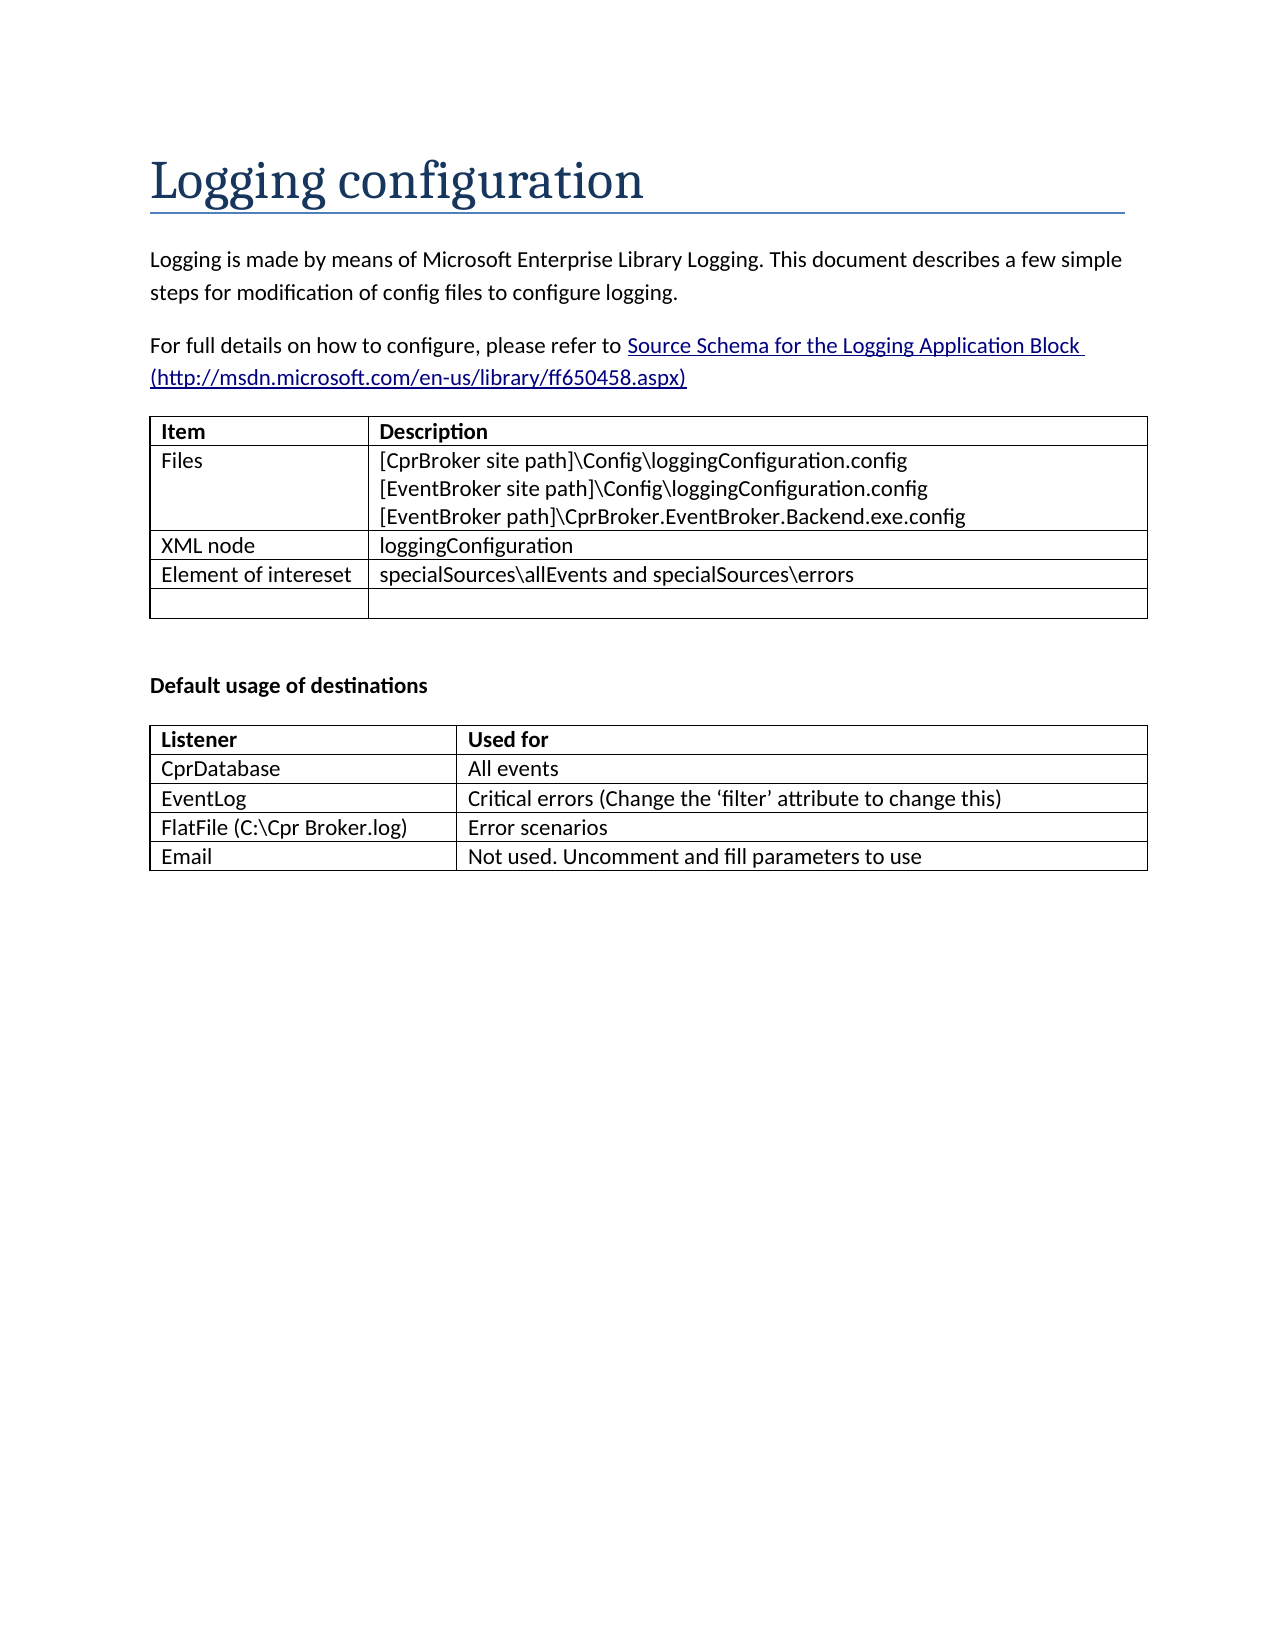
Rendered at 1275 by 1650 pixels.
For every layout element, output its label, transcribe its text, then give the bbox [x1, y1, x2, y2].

table_cell Files [151, 446, 368, 530]
table_cell Critical errors (Change the ‘filter’ attribute to change this) [457, 784, 1147, 812]
table_cell [369, 589, 1147, 617]
table_cell FlatFile (C:\Cpr Broker.log) [151, 813, 456, 841]
title Logging configuration [150, 150, 1125, 212]
text For full details on how to configure, please refer to Source Schema for the Logging Application Block (http://msdn.microsoft.com/en-us/library/ff650458.aspx) [150, 331, 1125, 391]
table_cell XML node [151, 531, 368, 559]
table_header Used for [457, 726, 1147, 753]
table_cell Error scenarios [457, 813, 1147, 841]
table_cell loggingConfiguration [369, 531, 1147, 559]
table_header Item [151, 417, 368, 445]
table_cell All events [457, 755, 1147, 783]
table_header Description [369, 417, 1147, 445]
table_cell Not used. Uncomment and fill parameters to use [457, 842, 1147, 870]
table_cell [CprBroker site path]\Config\loggingConfiguration.config [EventBroker site path]\Config\loggingConfiguration.config [EventBroker path]\CprBroker.EventBroker.Backend.exe.config [369, 446, 1147, 530]
table_cell Element of intereset [151, 560, 368, 588]
text Default usage of destinations [150, 671, 1125, 699]
table_header Listener [151, 726, 456, 753]
table_cell Email [151, 842, 456, 870]
table_cell EventLog [151, 784, 456, 812]
table_cell [151, 589, 368, 617]
table_cell CprDatabase [151, 755, 456, 783]
table_cell specialSources\allEvents and specialSources\errors [369, 560, 1147, 588]
text Logging is made by means of Microsoft Enterprise Library Logging. This document describes a few simple steps for modification of config files to configure logging. [150, 246, 1125, 306]
